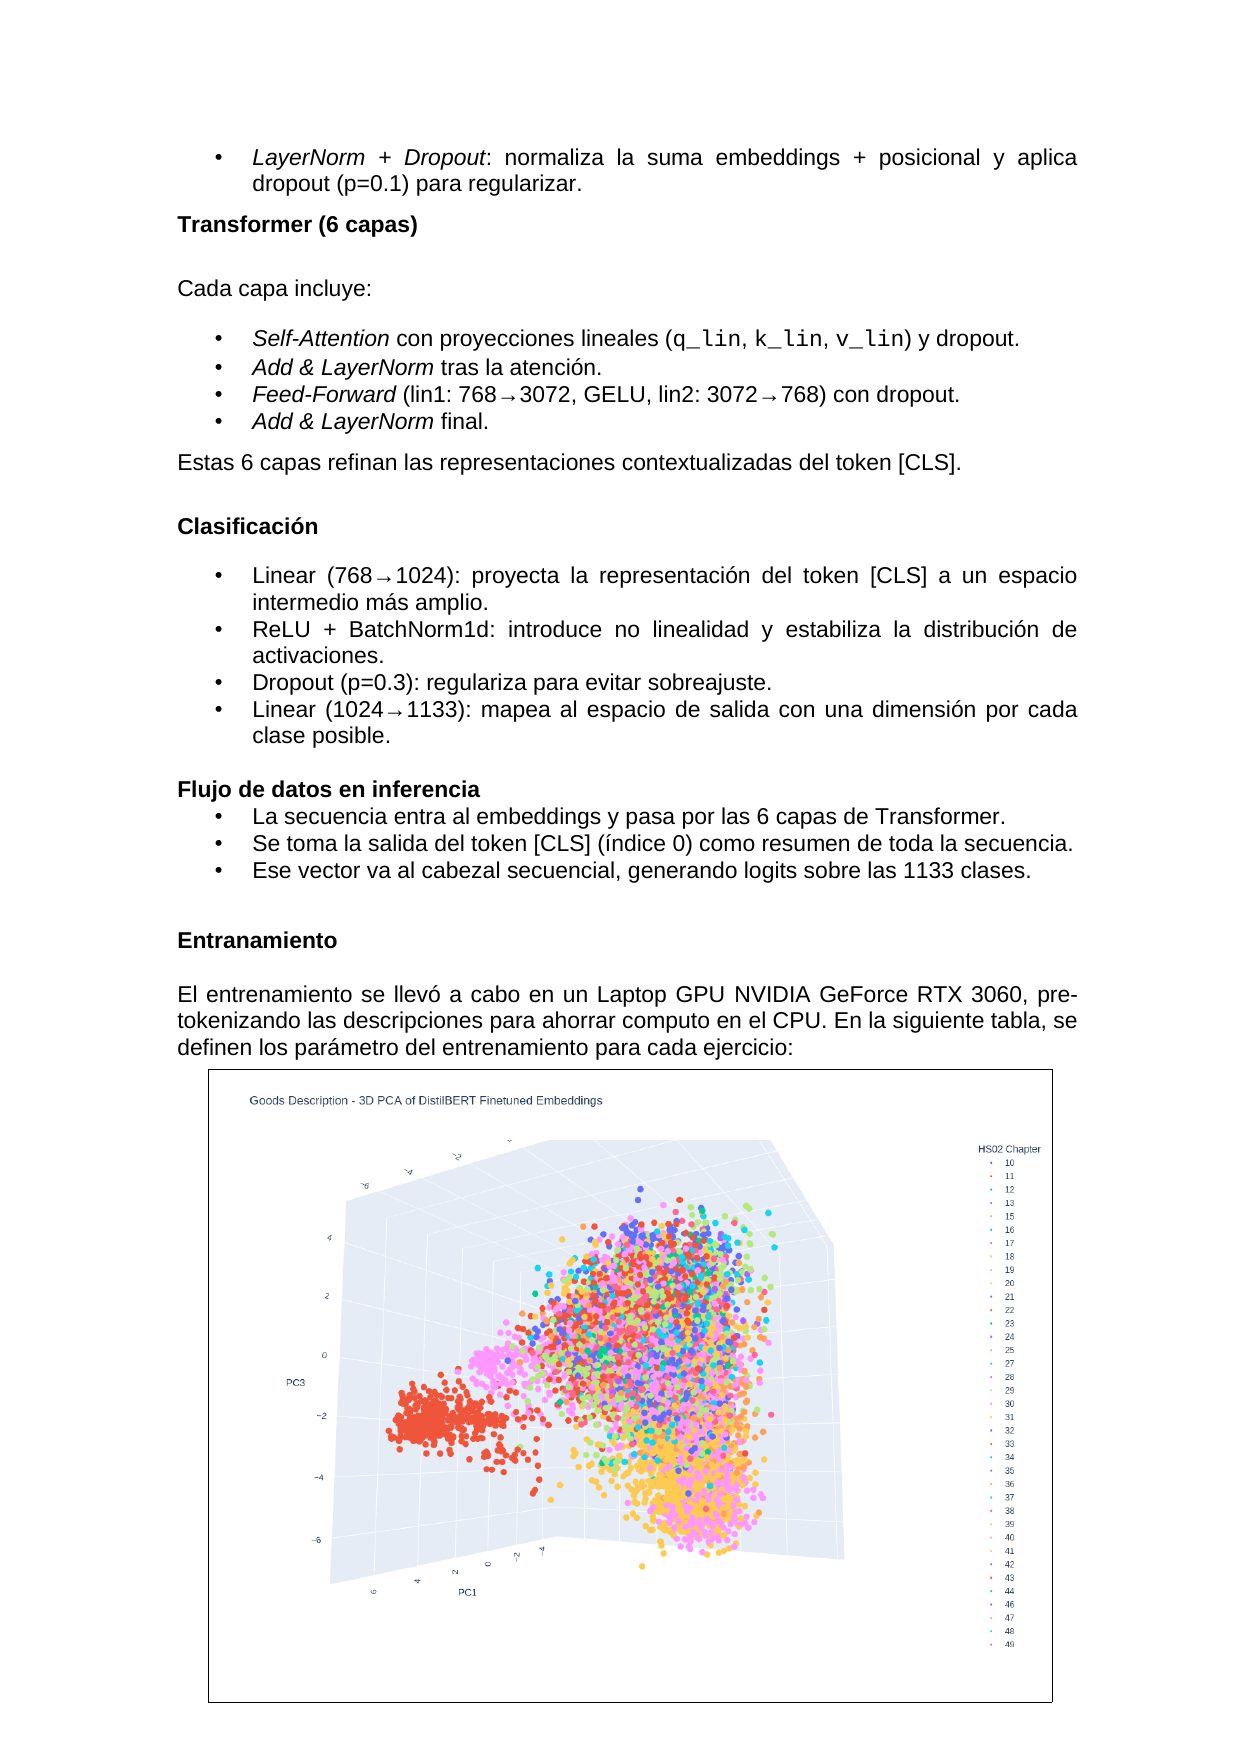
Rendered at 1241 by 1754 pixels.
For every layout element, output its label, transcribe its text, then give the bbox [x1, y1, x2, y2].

list Linear (1024→1133): mapea al espacio de salida con una dimensión por cada clase posible. [214, 696, 1078, 749]
text Estas 6 capas refinan las representaciones contextualizadas del token [CLS]. [177, 449, 1078, 475]
text Cada capa incluye: [177, 275, 1078, 302]
text El entrenamiento se llevó a cabo en un Laptop GPU NVIDIA GeForce RTX 3060, pre-tokenizando las descripciones para ahorrar computo en el CPU. En la siguiente tabla, se definen los parámetro del entrenamiento para cada ejercicio: [177, 981, 1078, 1060]
text Transformer (6 capas) [177, 211, 1078, 238]
list Self-Attention con proyecciones lineales (q_lin, k_lin, v_lin) y dropout. [214, 325, 1078, 353]
list Add & LayerNorm final. [214, 408, 1078, 434]
list Ese vector va al cabezal secuencial, generando logits sobre las 1133 clases. [214, 857, 1078, 884]
picture [209, 1070, 1052, 1702]
list Add & LayerNorm tras la atención. [214, 354, 1078, 380]
list Flujo de datos en inferencia [177, 776, 1063, 803]
list Se toma la salida del token [CLS] (índice 0) como resumen de toda la secuencia. [214, 830, 1078, 857]
list Dropout (p=0.3): regulariza para evitar sobreajuste. [214, 669, 1078, 695]
list Linear (768→1024): proyecta la representación del token [CLS] a un espacio intermedio más amplio. [214, 562, 1078, 615]
subtitle Entranamiento [177, 927, 1078, 953]
list ReLU + BatchNorm1d: introduce no linealidad y estabiliza la distribución de activaciones. [214, 616, 1078, 668]
text Clasificación [177, 513, 1078, 539]
list La secuencia entra al embeddings y pasa por las 6 capas de Transformer. [214, 803, 1078, 830]
list LayerNorm + Dropout: normaliza la suma embeddings + posicional y aplica dropout (p=0.1) para regularizar. [214, 144, 1078, 196]
list Feed-Forward (lin1: 768→3072, GELU, lin2: 3072→768) con dropout. [214, 381, 1078, 407]
